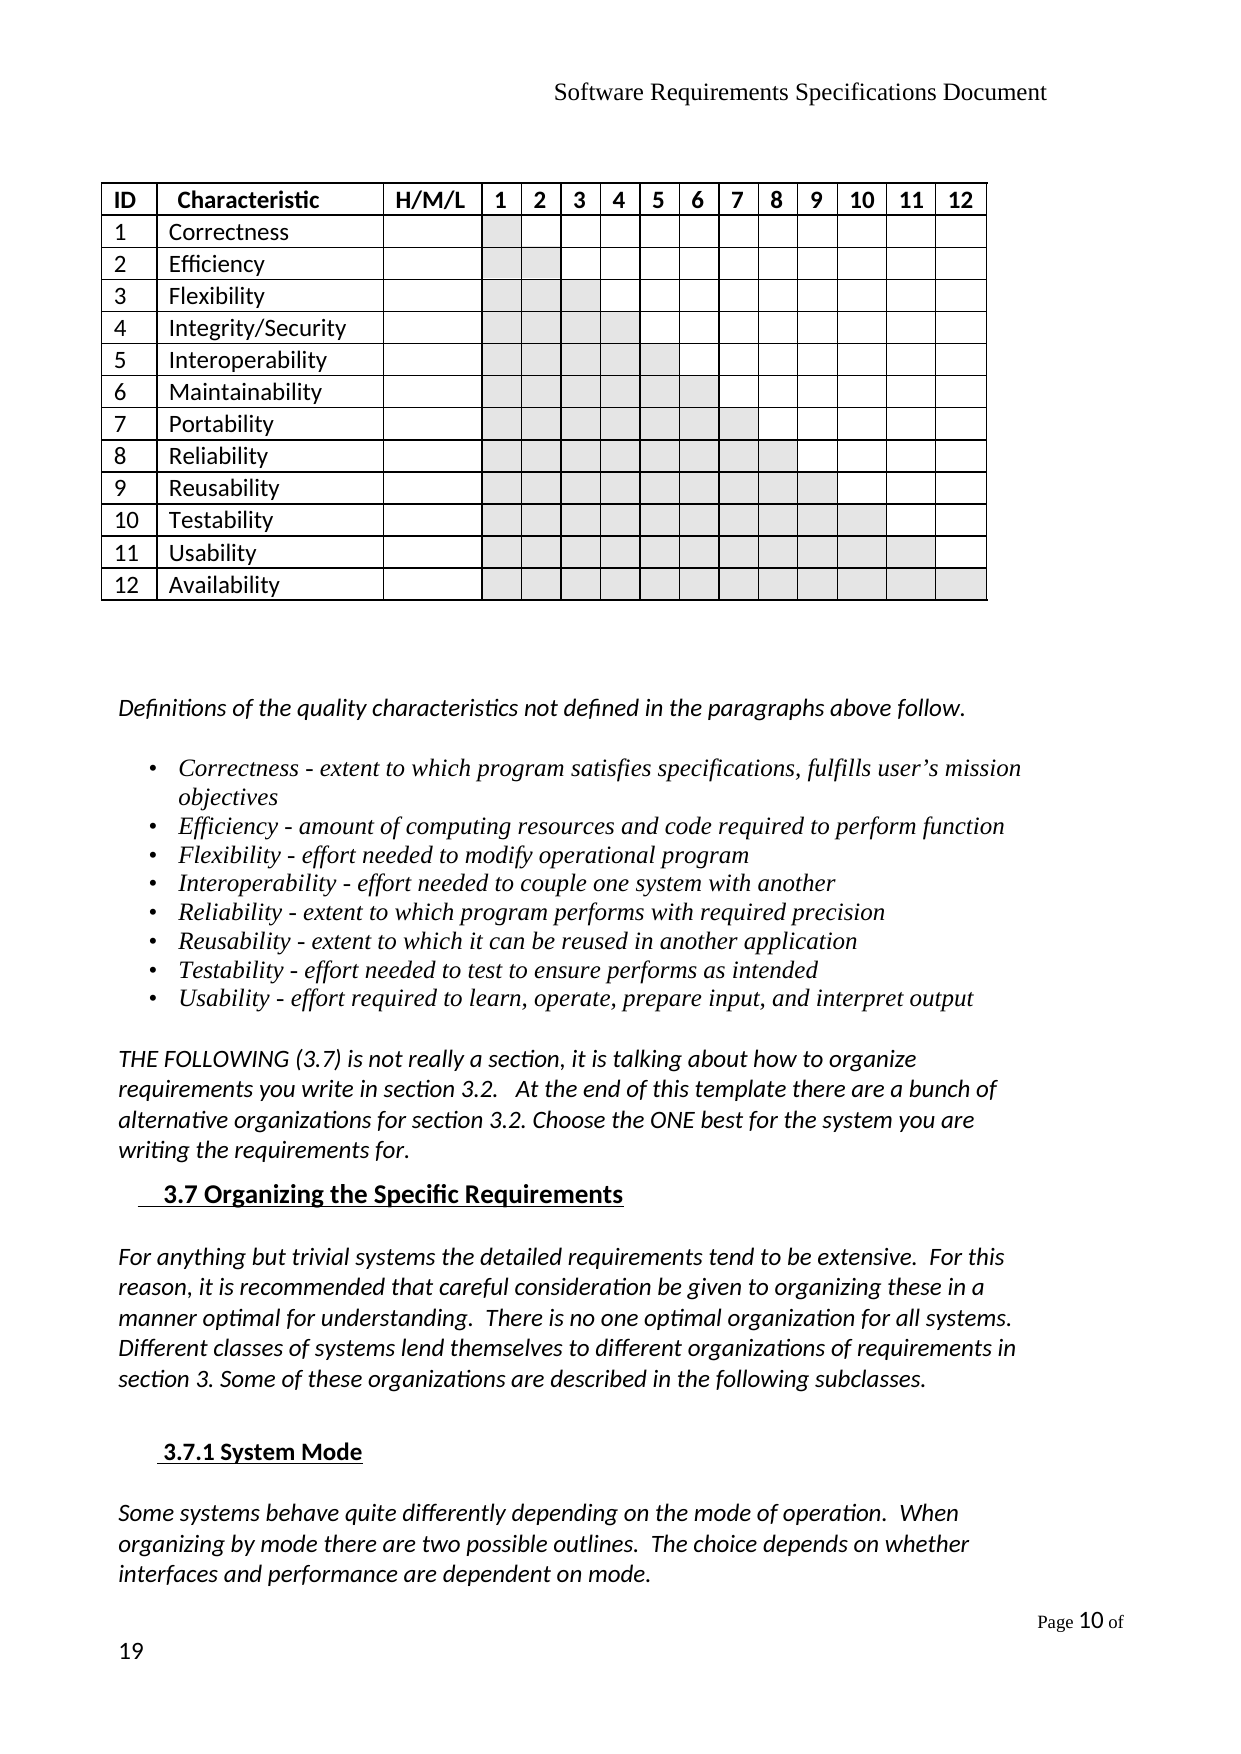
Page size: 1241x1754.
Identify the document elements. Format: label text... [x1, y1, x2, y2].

table_cell [759, 216, 797, 246]
table_cell [641, 473, 679, 503]
text • Reusability - extent to which it can be reused in another application [148, 926, 1047, 955]
table_header 2 [522, 184, 560, 214]
table_cell [384, 248, 481, 278]
table_cell [759, 408, 797, 439]
text • Usability - effort required to learn, operate, prepare input, and interpret output [148, 983, 1047, 1012]
table_cell [720, 280, 758, 311]
table_cell [798, 248, 837, 278]
table_header 7 [720, 184, 758, 214]
table_cell [936, 376, 986, 407]
table_cell [887, 408, 935, 439]
table_cell [680, 280, 718, 311]
table_cell [838, 569, 886, 599]
table_cell [680, 376, 718, 407]
table_cell [838, 537, 886, 567]
table_cell [759, 441, 797, 471]
table_cell [887, 441, 935, 471]
table_cell [680, 248, 718, 278]
table_cell Flexibility [158, 280, 383, 311]
table_cell [384, 216, 481, 246]
table_cell [601, 505, 639, 535]
table_cell [936, 473, 986, 503]
table_cell [562, 248, 600, 278]
table_cell Usability [158, 537, 383, 567]
table_cell [936, 408, 986, 439]
table_header H/M/L [384, 184, 481, 214]
table_cell [887, 280, 935, 311]
table_cell [887, 537, 935, 567]
table_cell [838, 216, 886, 246]
table_cell [759, 280, 797, 311]
table_cell [601, 216, 639, 246]
table_cell [759, 248, 797, 278]
table_cell [601, 537, 639, 567]
table_cell [601, 312, 639, 343]
table_cell Availability [158, 569, 383, 599]
table_cell [680, 408, 718, 439]
table_cell [838, 473, 886, 503]
table_cell [887, 473, 935, 503]
table_cell [838, 441, 886, 471]
table_cell [601, 441, 639, 471]
table_cell 2 [102, 248, 156, 278]
table_cell [680, 312, 718, 343]
table_cell [936, 280, 986, 311]
table_cell [720, 376, 758, 407]
table_cell [720, 216, 758, 246]
table_cell [522, 216, 560, 246]
table_cell [483, 216, 521, 246]
text Some systems behave quite differently depending on the mode of operation. When organizing by mode there are two possible outlines. The choice depends on whether interfaces and performance are dependent on mode. [118, 1498, 1047, 1589]
table_cell [601, 376, 639, 407]
table_cell [798, 312, 837, 343]
table_cell 6 [102, 376, 156, 407]
table_cell [936, 216, 986, 246]
table_cell [483, 344, 521, 375]
table_header 11 [887, 184, 935, 214]
table_cell [562, 408, 600, 439]
table_cell [798, 537, 837, 567]
table_cell [562, 505, 600, 535]
table_cell [522, 569, 560, 599]
table_cell [522, 344, 560, 375]
table_cell Interoperability [158, 344, 383, 375]
table_cell 9 [102, 473, 156, 503]
table_header 12 [936, 184, 986, 214]
table_cell [798, 441, 837, 471]
table_cell [838, 312, 886, 343]
table_cell [562, 376, 600, 407]
table_cell 4 [102, 312, 156, 343]
table_cell [641, 505, 679, 535]
table_cell [680, 473, 718, 503]
table_cell [641, 216, 679, 246]
table_cell [798, 376, 837, 407]
table_cell [720, 505, 758, 535]
table_cell [483, 473, 521, 503]
table_cell [384, 376, 481, 407]
table_cell [936, 537, 986, 567]
table_cell [483, 248, 521, 278]
table_cell [798, 473, 837, 503]
table_cell [887, 216, 935, 246]
table_cell [759, 473, 797, 503]
table_cell Efficiency [158, 248, 383, 278]
table_cell [887, 248, 935, 278]
table_cell [798, 280, 837, 311]
table_cell 1 [102, 216, 156, 246]
table_cell [936, 441, 986, 471]
table_cell [887, 312, 935, 343]
table_cell [562, 280, 600, 311]
table_cell [562, 569, 600, 599]
table_cell [720, 537, 758, 567]
table_cell 12 [102, 569, 156, 599]
table_cell [601, 408, 639, 439]
text • Reliability - extent to which program performs with required precision [148, 897, 1047, 926]
table_cell [562, 537, 600, 567]
table_cell [798, 569, 837, 599]
table_cell [680, 441, 718, 471]
table_cell [641, 569, 679, 599]
table_cell [759, 537, 797, 567]
table_cell [522, 376, 560, 407]
table_cell [601, 248, 639, 278]
table_cell [641, 408, 679, 439]
table_header 3 [562, 184, 600, 214]
table_cell [601, 473, 639, 503]
table_cell [641, 280, 679, 311]
table_cell [384, 505, 481, 535]
table_cell [759, 569, 797, 599]
table_cell Reusability [158, 473, 383, 503]
table_cell [641, 376, 679, 407]
table_cell [522, 537, 560, 567]
text • Testability - effort needed to test to ensure performs as intended [148, 955, 1047, 983]
table_cell [384, 280, 481, 311]
table_cell [759, 376, 797, 407]
table_cell [680, 505, 718, 535]
text THE FOLLOWING (3.7) is not really a section, it is talking about how to organize requirements you write in section 3.2. At the end of this template there are a bunch of alternative organizations for section 3.2. Choose the ONE best for the system you are writing the requirements for. [118, 1043, 1047, 1165]
table_cell [483, 376, 521, 407]
table_cell [720, 344, 758, 375]
table_cell [720, 408, 758, 439]
table_cell [680, 537, 718, 567]
table_cell [384, 408, 481, 439]
table_cell [562, 312, 600, 343]
table_cell 5 [102, 344, 156, 375]
table_cell [838, 248, 886, 278]
table_cell [680, 216, 718, 246]
table_cell Reliability [158, 441, 383, 471]
table_cell 3 [102, 280, 156, 311]
table_cell [936, 344, 986, 375]
table_cell [641, 248, 679, 278]
table_cell [798, 344, 837, 375]
table_cell [838, 280, 886, 311]
table_cell 11 [102, 537, 156, 567]
table_cell [838, 344, 886, 375]
table_header 4 [601, 184, 639, 214]
table_cell [887, 344, 935, 375]
table_cell [838, 408, 886, 439]
table_cell [641, 312, 679, 343]
table_cell 8 [102, 441, 156, 471]
table_cell [562, 441, 600, 471]
table_cell [720, 569, 758, 599]
table_cell [522, 505, 560, 535]
table_cell [641, 344, 679, 375]
table_cell [798, 216, 837, 246]
table_cell [483, 408, 521, 439]
table_cell Integrity/Security [158, 312, 383, 343]
table_cell [720, 441, 758, 471]
text For anything but trivial systems the detailed requirements tend to be extensive. For this reason, it is recommended that careful consideration be given to organizing these in a manner optimal for understanding. There is no one optimal organization for all systems. Different classes of systems lend themselves to different organizations of requirements in section 3. Some of these organizations are described in the following subclasses. [118, 1241, 1047, 1393]
table_cell Portability [158, 408, 383, 439]
table_cell Correctness [158, 216, 383, 246]
subtitle 3.7 Organizing the Specific Requirements [138, 1177, 1047, 1210]
table_cell [759, 312, 797, 343]
table_cell [601, 280, 639, 311]
text • Interoperability - effort needed to couple one system with another [148, 868, 1047, 897]
table_cell [384, 344, 481, 375]
table_header 6 [680, 184, 718, 214]
table_header 1 [483, 184, 521, 214]
table_cell [936, 505, 986, 535]
table_cell [936, 569, 986, 599]
table_cell [384, 441, 481, 471]
table_cell [887, 376, 935, 407]
table_header 5 [641, 184, 679, 214]
table_cell [522, 408, 560, 439]
text Definitions of the quality characteristics not defined in the paragraphs above follow. [118, 692, 1047, 723]
table_cell [522, 248, 560, 278]
text • Efficiency - amount of computing resources and code required to perform function [148, 811, 1047, 840]
table_cell [384, 473, 481, 503]
table_header 10 [838, 184, 886, 214]
table_cell [384, 537, 481, 567]
table_cell [641, 441, 679, 471]
table_cell [601, 569, 639, 599]
table_cell [522, 441, 560, 471]
table_cell [798, 408, 837, 439]
subtitle 3.7.1 System Mode [157, 1437, 1047, 1467]
table_cell [483, 280, 521, 311]
table_cell [720, 248, 758, 278]
table_cell [680, 569, 718, 599]
table_header 8 [759, 184, 797, 214]
table_cell 10 [102, 505, 156, 535]
table_cell [720, 312, 758, 343]
table_cell [838, 376, 886, 407]
table_cell [680, 344, 718, 375]
table_cell [483, 569, 521, 599]
text • Flexibility - effort needed to modify operational program [148, 840, 1047, 868]
table_cell 7 [102, 408, 156, 439]
table_cell [483, 505, 521, 535]
table_header Characteristic [158, 184, 383, 214]
table_cell [483, 312, 521, 343]
table_cell [798, 505, 837, 535]
table_cell [887, 505, 935, 535]
table_cell [887, 569, 935, 599]
table_cell [838, 505, 886, 535]
table_cell [759, 344, 797, 375]
table_cell [522, 312, 560, 343]
table_cell [601, 344, 639, 375]
table_cell Testability [158, 505, 383, 535]
table_cell [562, 216, 600, 246]
table_cell [936, 312, 986, 343]
table_cell [720, 473, 758, 503]
table_header 9 [798, 184, 837, 214]
table_cell [483, 537, 521, 567]
table_cell [522, 280, 560, 311]
table_cell [562, 473, 600, 503]
table_cell [562, 344, 600, 375]
table_header ID [102, 184, 156, 214]
table_cell [641, 537, 679, 567]
text • Correctness - extent to which program satisfies specifications, fulfills user’s mission objectives [148, 753, 1047, 811]
table_cell Maintainability [158, 376, 383, 407]
table_cell [759, 505, 797, 535]
table_cell [522, 473, 560, 503]
table_cell [384, 312, 481, 343]
table_cell [483, 441, 521, 471]
table_cell [936, 248, 986, 278]
table_cell [384, 569, 481, 599]
